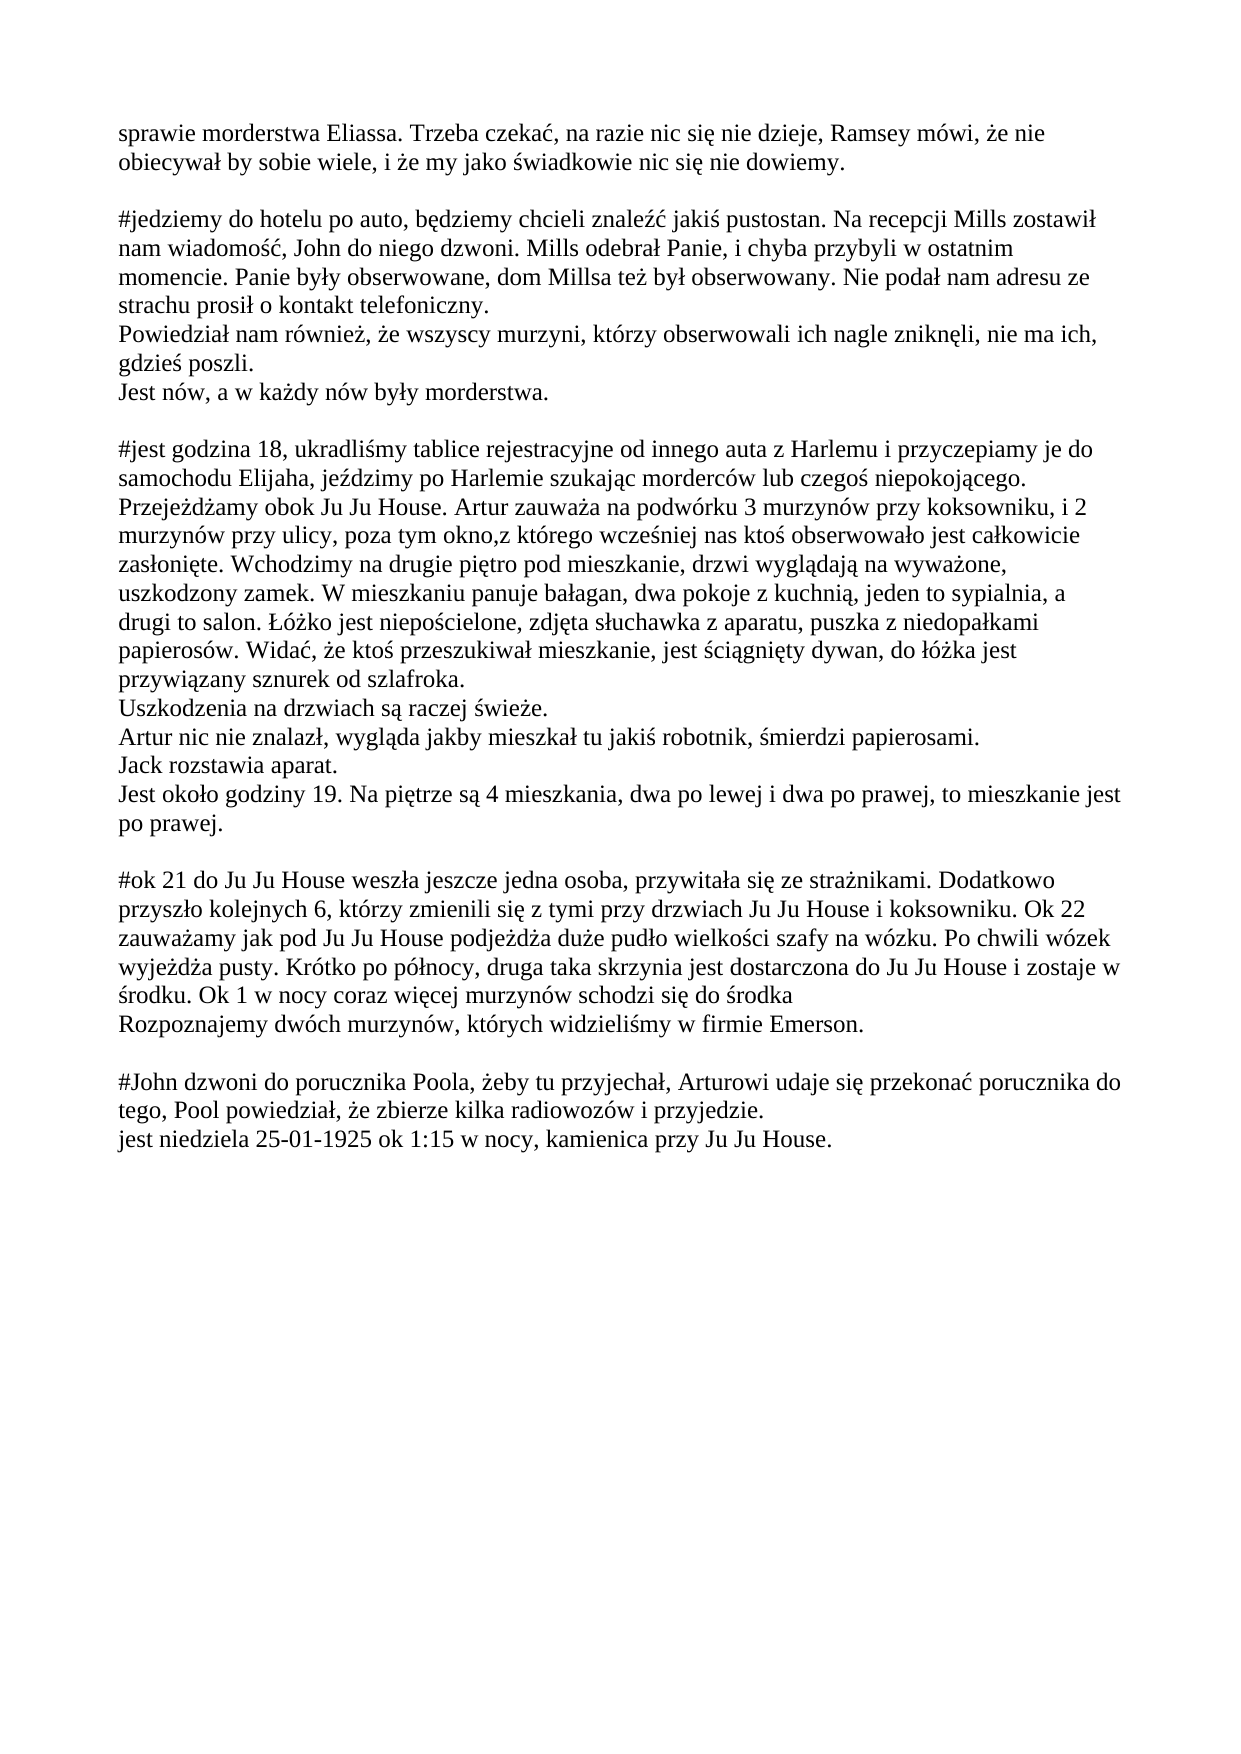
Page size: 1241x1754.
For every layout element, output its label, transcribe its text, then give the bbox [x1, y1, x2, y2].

text #jedziemy do hotelu po auto, będziemy chcieli znaleźć jakiś pustostan. Na recepcji Mills zostawił nam wiadomość, John do niego dzwoni. Mills odebrał Panie, i chyba przybyli w ostatnim momencie. Panie były obserwowane, dom Millsa też był obserwowany. Nie podał nam adresu ze strachu prosił o kontakt telefoniczny. [118, 204, 1122, 319]
text Uszkodzenia na drzwiach są raczej świeże. [118, 693, 1122, 722]
text #John dzwoni do porucznika Poola, żeby tu przyjechał, Arturowi udaje się przekonać porucznika do tego, Pool powiedział, że zbierze kilka radiowozów i przyjedzie. [118, 1067, 1122, 1124]
text Artur nic nie znalazł, wygląda jakby mieszkał tu jakiś robotnik, śmierdzi papierosami. [118, 722, 1122, 751]
text #jest godzina 18, ukradliśmy tablice rejestracyjne od innego auta z Harlemu i przyczepiamy je do samochodu Elijaha, jeździmy po Harlemie szukając morderców lub czegoś niepokojącego. Przejeżdżamy obok Ju Ju House. Artur zauważa na podwórku 3 murzynów przy koksowniku, i 2 murzynów przy ulicy, poza tym okno,z którego wcześniej nas ktoś obserwowało jest całkowicie zasłonięte. Wchodzimy na drugie piętro pod mieszkanie, drzwi wyglądają na wyważone, uszkodzony zamek. W mieszkaniu panuje bałagan, dwa pokoje z kuchnią, jeden to sypialnia, a drugi to salon. Łóżko jest niepościelone, zdjęta słuchawka z aparatu, puszka z niedopałkami papierosów. Widać, że ktoś przeszukiwał mieszkanie, jest ściągnięty dywan, do łóżka jest przywiązany sznurek od szlafroka. [118, 434, 1122, 693]
text #ok 21 do Ju Ju House weszła jeszcze jedna osoba, przywitała się ze strażnikami. Dodatkowo przyszło kolejnych 6, którzy zmienili się z tymi przy drzwiach Ju Ju House i koksowniku. Ok 22 zauważamy jak pod Ju Ju House podjeżdża duże pudło wielkości szafy na wózku. Po chwili wózek wyjeżdża pusty. Krótko po północy, druga taka skrzynia jest dostarczona do Ju Ju House i zostaje w środku. Ok 1 w nocy coraz więcej murzynów schodzi się do środka [118, 866, 1122, 1009]
text Rozpoznajemy dwóch murzynów, których widzieliśmy w firmie Emerson. [118, 1009, 1122, 1038]
text Jest nów, a w każdy nów były morderstwa. [118, 377, 1122, 406]
text Powiedział nam również, że wszyscy murzyni, którzy obserwowali ich nagle zniknęli, nie ma ich, gdzieś poszli. [118, 319, 1122, 377]
text Jest około godziny 19. Na piętrze są 4 mieszkania, dwa po lewej i dwa po prawej, to mieszkanie jest po prawej. [118, 779, 1122, 837]
text Jack rozstawia aparat. [118, 751, 1122, 779]
text jest niedziela 25-01-1925 ok 1:15 w nocy, kamienica przy Ju Ju House. [118, 1124, 1122, 1153]
text sprawie morderstwa Eliassa. Trzeba czekać, na razie nic się nie dzieje, Ramsey mówi, że nie obiecywał by sobie wiele, i że my jako świadkowie nic się nie dowiemy. [118, 118, 1122, 176]
